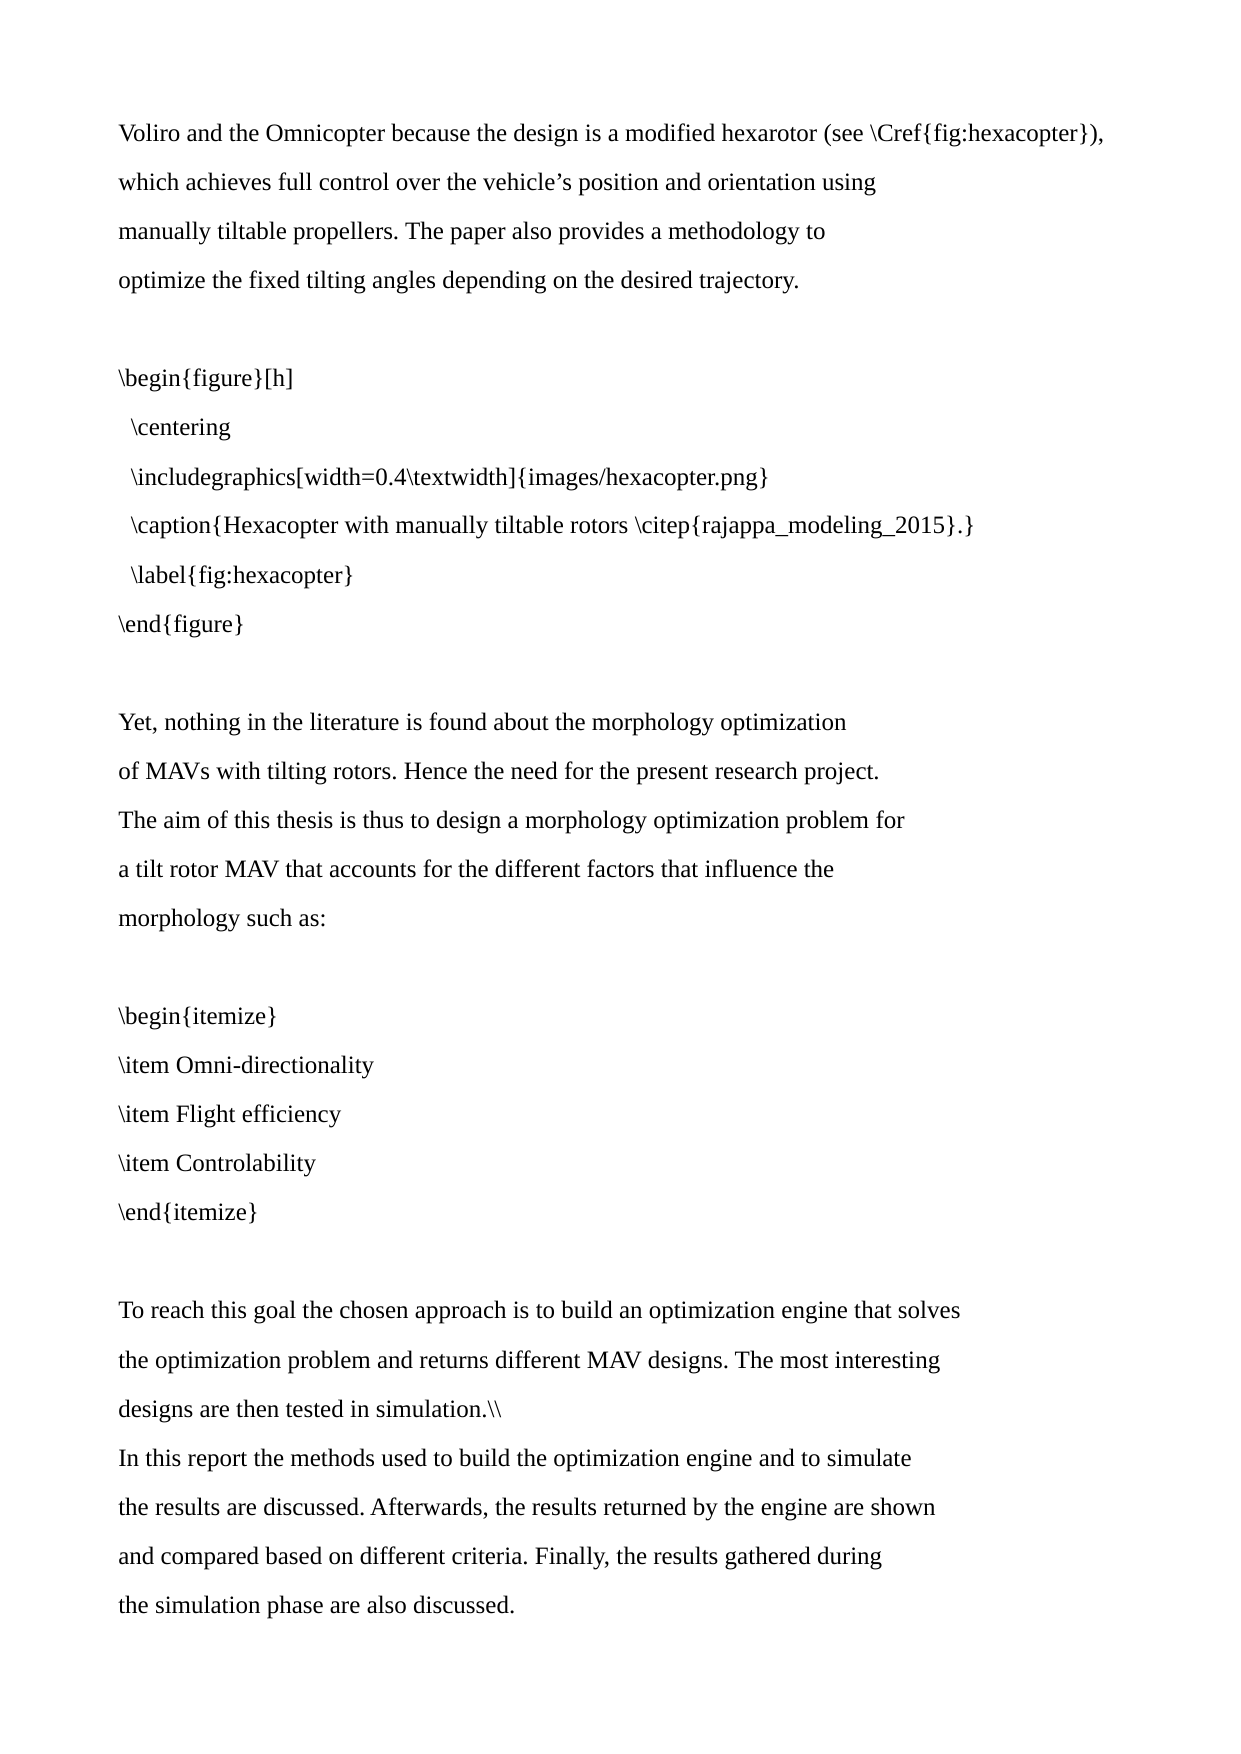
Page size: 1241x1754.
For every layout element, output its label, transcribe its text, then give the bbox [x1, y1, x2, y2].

text optimize the fixed tilting angles depending on the desired trajectory. [118, 265, 1122, 294]
text the optimization problem and returns different MAV designs. The most interesting [118, 1345, 1122, 1373]
text Yet, nothing in the literature is found about the morphology optimization [118, 707, 1122, 736]
text \begin{itemize} [118, 1001, 1122, 1030]
text \item Controlability [118, 1148, 1122, 1177]
text a tilt rotor MAV that accounts for the different factors that influence the [118, 854, 1122, 883]
text the results are discussed. Afterwards, the results returned by the engine are shown [118, 1492, 1122, 1521]
text which achieves full control over the vehicle’s position and orientation using [118, 167, 1122, 196]
text \end{figure} [118, 609, 1122, 637]
text \label{fig:hexacopter} [118, 560, 1122, 588]
text \item Omni-directionality [118, 1050, 1122, 1079]
text \end{itemize} [118, 1197, 1122, 1226]
text \centering [118, 412, 1122, 441]
text manually tiltable propellers. The paper also provides a methodology to [118, 216, 1122, 245]
text \begin{figure}[h] [118, 363, 1122, 392]
text \includegraphics[width=0.4\textwidth]{images/hexacopter.png} [118, 462, 1122, 490]
text \caption{Hexacopter with manually tiltable rotors \citep{rajappa_modeling_2015}.} [118, 511, 1122, 539]
text Voliro and the Omnicopter because the design is a modified hexarotor (see \Cref{fig:hexacopter}), [118, 118, 1122, 147]
text of MAVs with tilting rotors. Hence the need for the present research project. [118, 756, 1122, 785]
text and compared based on different criteria. Finally, the results gathered during [118, 1541, 1122, 1570]
text The aim of this thesis is thus to design a morphology optimization problem for [118, 805, 1122, 834]
text designs are then tested in simulation.\\ [118, 1394, 1122, 1422]
text To reach this goal the chosen approach is to build an optimization engine that solves [118, 1296, 1122, 1324]
text \item Flight efficiency [118, 1099, 1122, 1128]
text the simulation phase are also discussed. [118, 1590, 1122, 1619]
text In this report the methods used to build the optimization engine and to simulate [118, 1443, 1122, 1472]
text morphology such as: [118, 903, 1122, 932]
